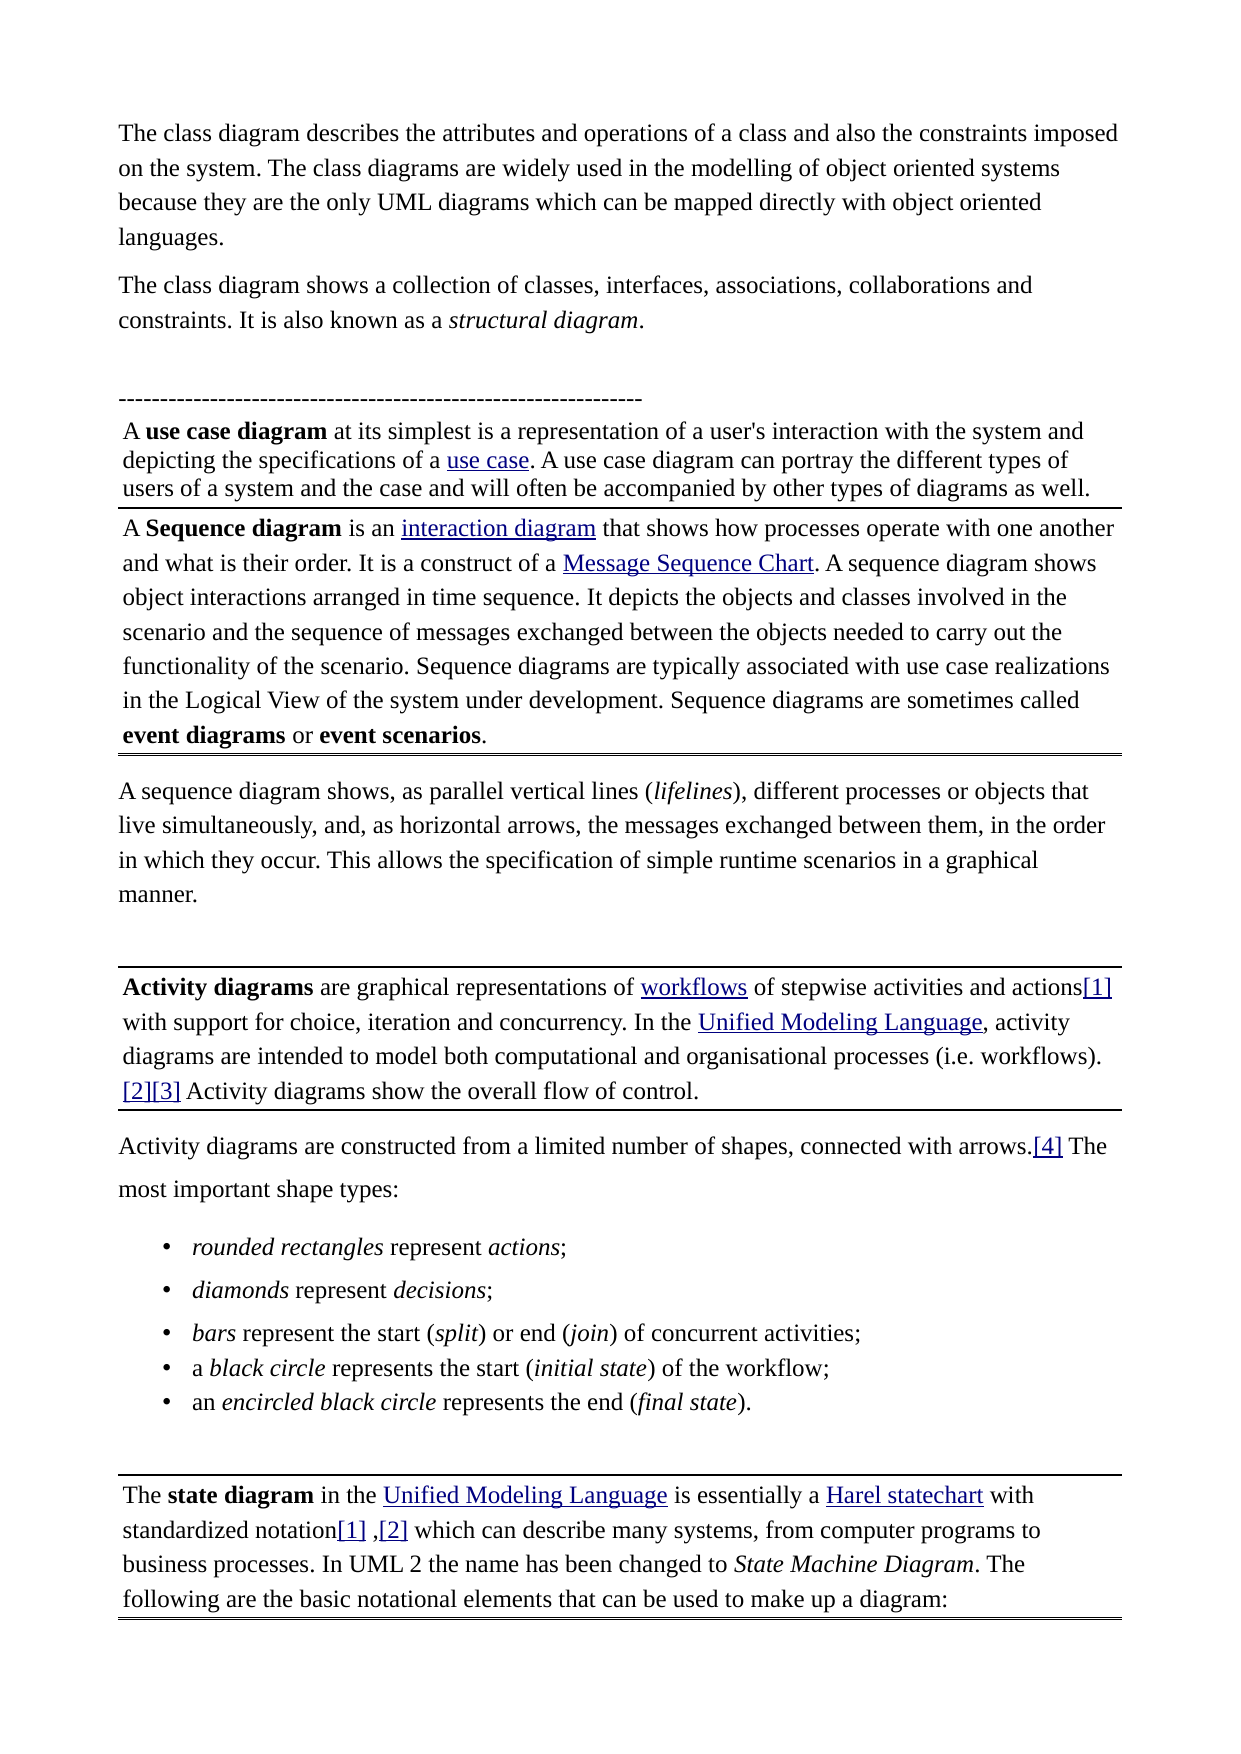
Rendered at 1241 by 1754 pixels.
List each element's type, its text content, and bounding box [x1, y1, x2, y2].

list a black circle represents the start (initial state) of the workflow; [162, 1353, 1122, 1382]
text The state diagram in the Unified Modeling Language is essentially a Harel statechart with standardized notation[1] ,[2] which can describe many systems, from computer programs to business processes. In UML 2 the name has been changed to State Machine Diagram. The following are the basic notational elements that can be used to make up a diagram: [118, 1476, 1122, 1617]
list an encircled black circle represents the end (final state). [162, 1387, 1122, 1416]
list rounded rectangles represent actions; [162, 1232, 1122, 1261]
text A use case diagram at its simplest is a representation of a user's interaction with the system and depicting the specifications of a use case. A use case diagram can portray the different types of users of a system and the case and will often be accompanied by other types of diagrams as well. [118, 412, 1122, 507]
text The class diagram describes the attributes and operations of a class and also the constraints imposed on the system. The class diagrams are widely used in the modelling of object oriented systems because they are the only UML diagrams which can be mapped directly with object oriented languages. [118, 118, 1122, 250]
text A sequence diagram shows, as parallel vertical lines (lifelines), different processes or objects that live simultaneously, and, as horizontal arrows, the messages exchanged between them, in the order in which they occur. This allows the specification of simple runtime scenarios in a graphical manner. [118, 776, 1122, 908]
list bars represent the start (split) or end (join) of concurrent activities; [162, 1318, 1122, 1347]
text Activity diagrams are constructed from a limited number of shapes, connected with arrows.[4] The most important shape types: [118, 1131, 1122, 1203]
text Activity diagrams are graphical representations of workflows of stepwise activities and actions[1] with support for choice, iteration and concurrency. In the Unified Modeling Language, activity diagrams are intended to model both computational and organisational processes (i.e. workflows).[2][3] Activity diagrams show the overall flow of control. [118, 968, 1122, 1109]
text --------------------------------------------------------------- [118, 383, 1122, 412]
text The class diagram shows a collection of classes, interfaces, associations, collaborations and constraints. It is also known as a structural diagram. [118, 271, 1122, 334]
list diamonds represent decisions; [162, 1275, 1122, 1304]
text A Sequence diagram is an interaction diagram that shows how processes operate with one another and what is their order. It is a construct of a Message Sequence Chart. A sequence diagram shows object interactions arranged in time sequence. It depicts the objects and classes involved in the scenario and the sequence of messages exchanged between the objects needed to carry out the functionality of the scenario. Sequence diagrams are typically associated with use case realizations in the Logical View of the system under development. Sequence diagrams are sometimes called event diagrams or event scenarios. [118, 509, 1122, 753]
